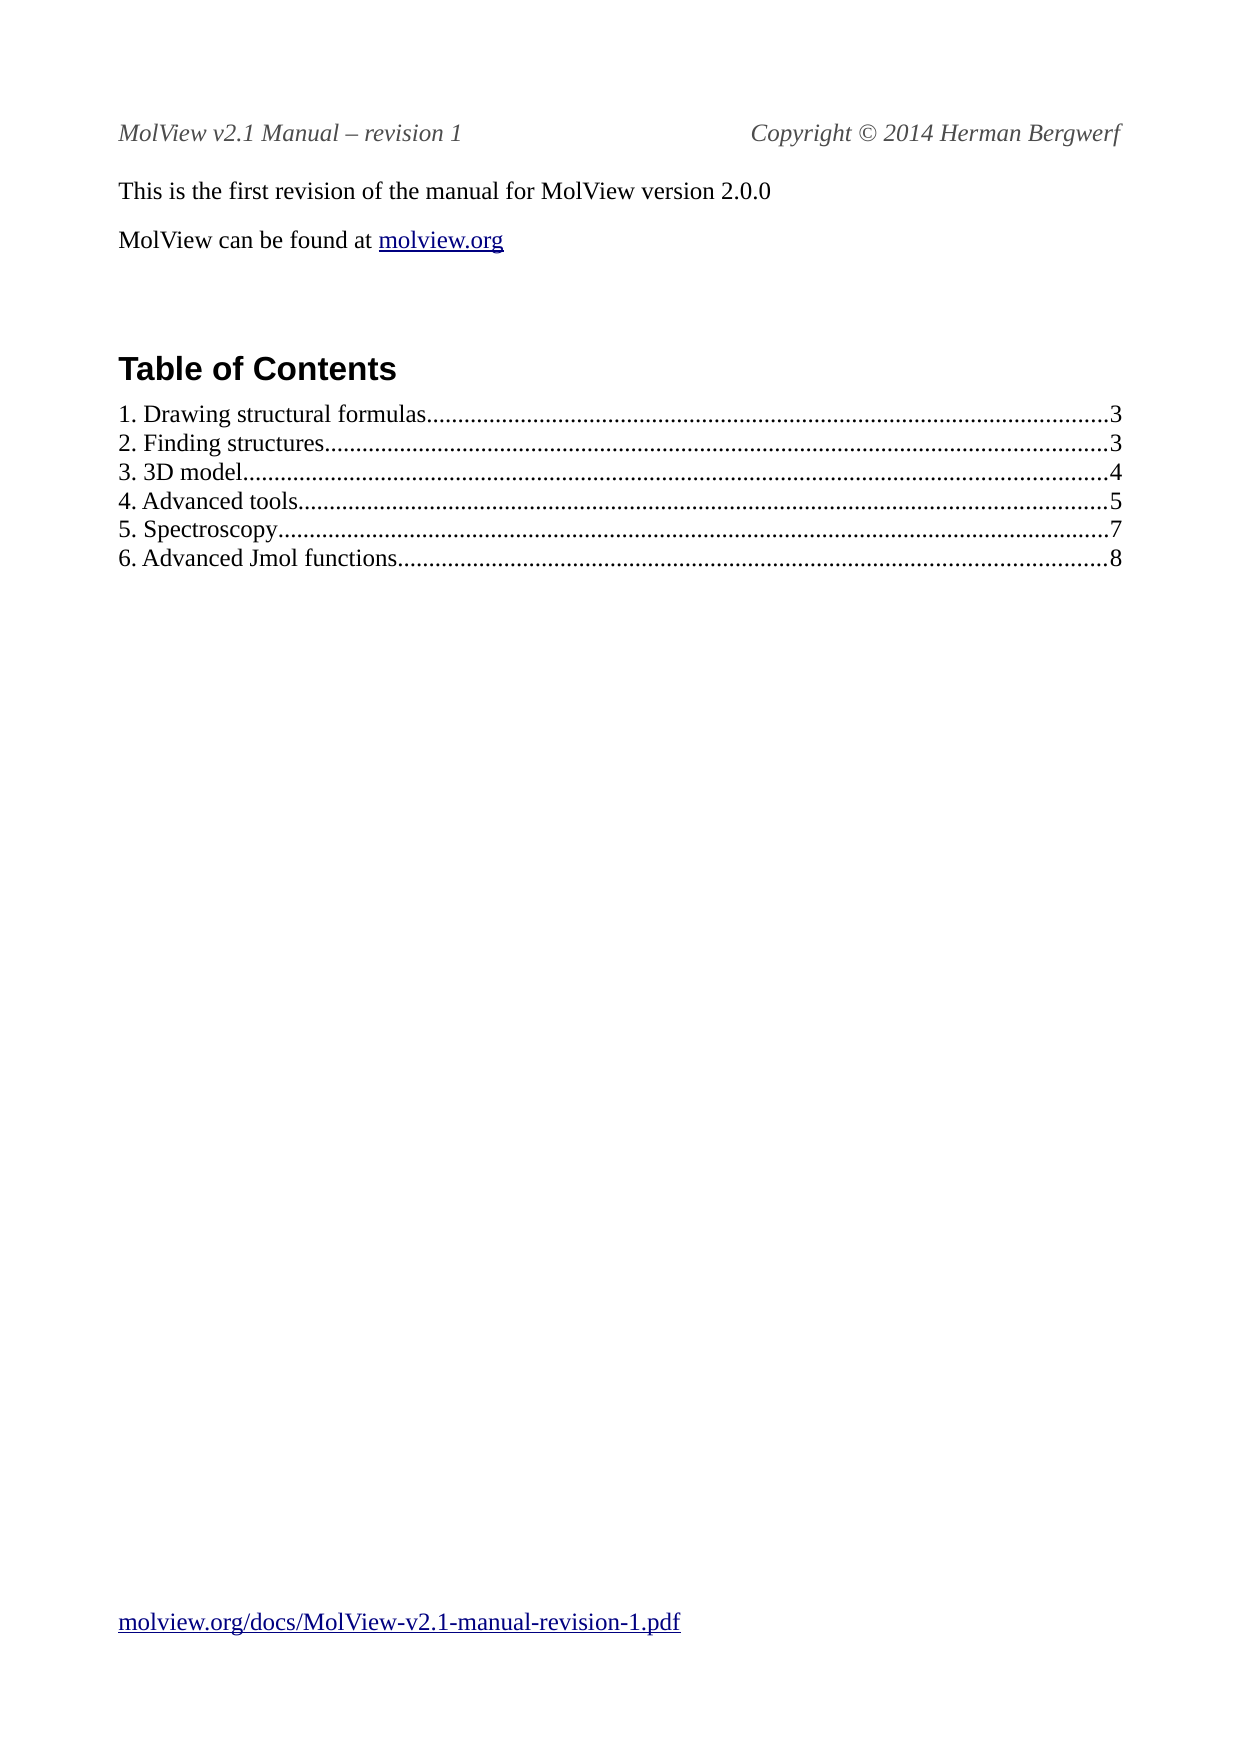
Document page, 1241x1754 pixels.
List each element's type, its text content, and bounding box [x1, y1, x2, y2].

text 2. Finding structures 3 [118, 428, 1122, 457]
text MolView can be found at molview.org [118, 225, 1122, 254]
text 6. Advanced Jmol functions 8 [118, 543, 1122, 572]
text 4. Advanced tools 5 [118, 486, 1122, 514]
text 1. Drawing structural formulas 3 [118, 399, 1122, 428]
text This is the first revision of the manual for MolView version 2.0.0 [118, 176, 1122, 205]
subtitle Table of Contents [118, 348, 1122, 387]
text 5. Spectroscopy 7 [118, 514, 1122, 543]
text 3. 3D model 4 [118, 457, 1122, 486]
